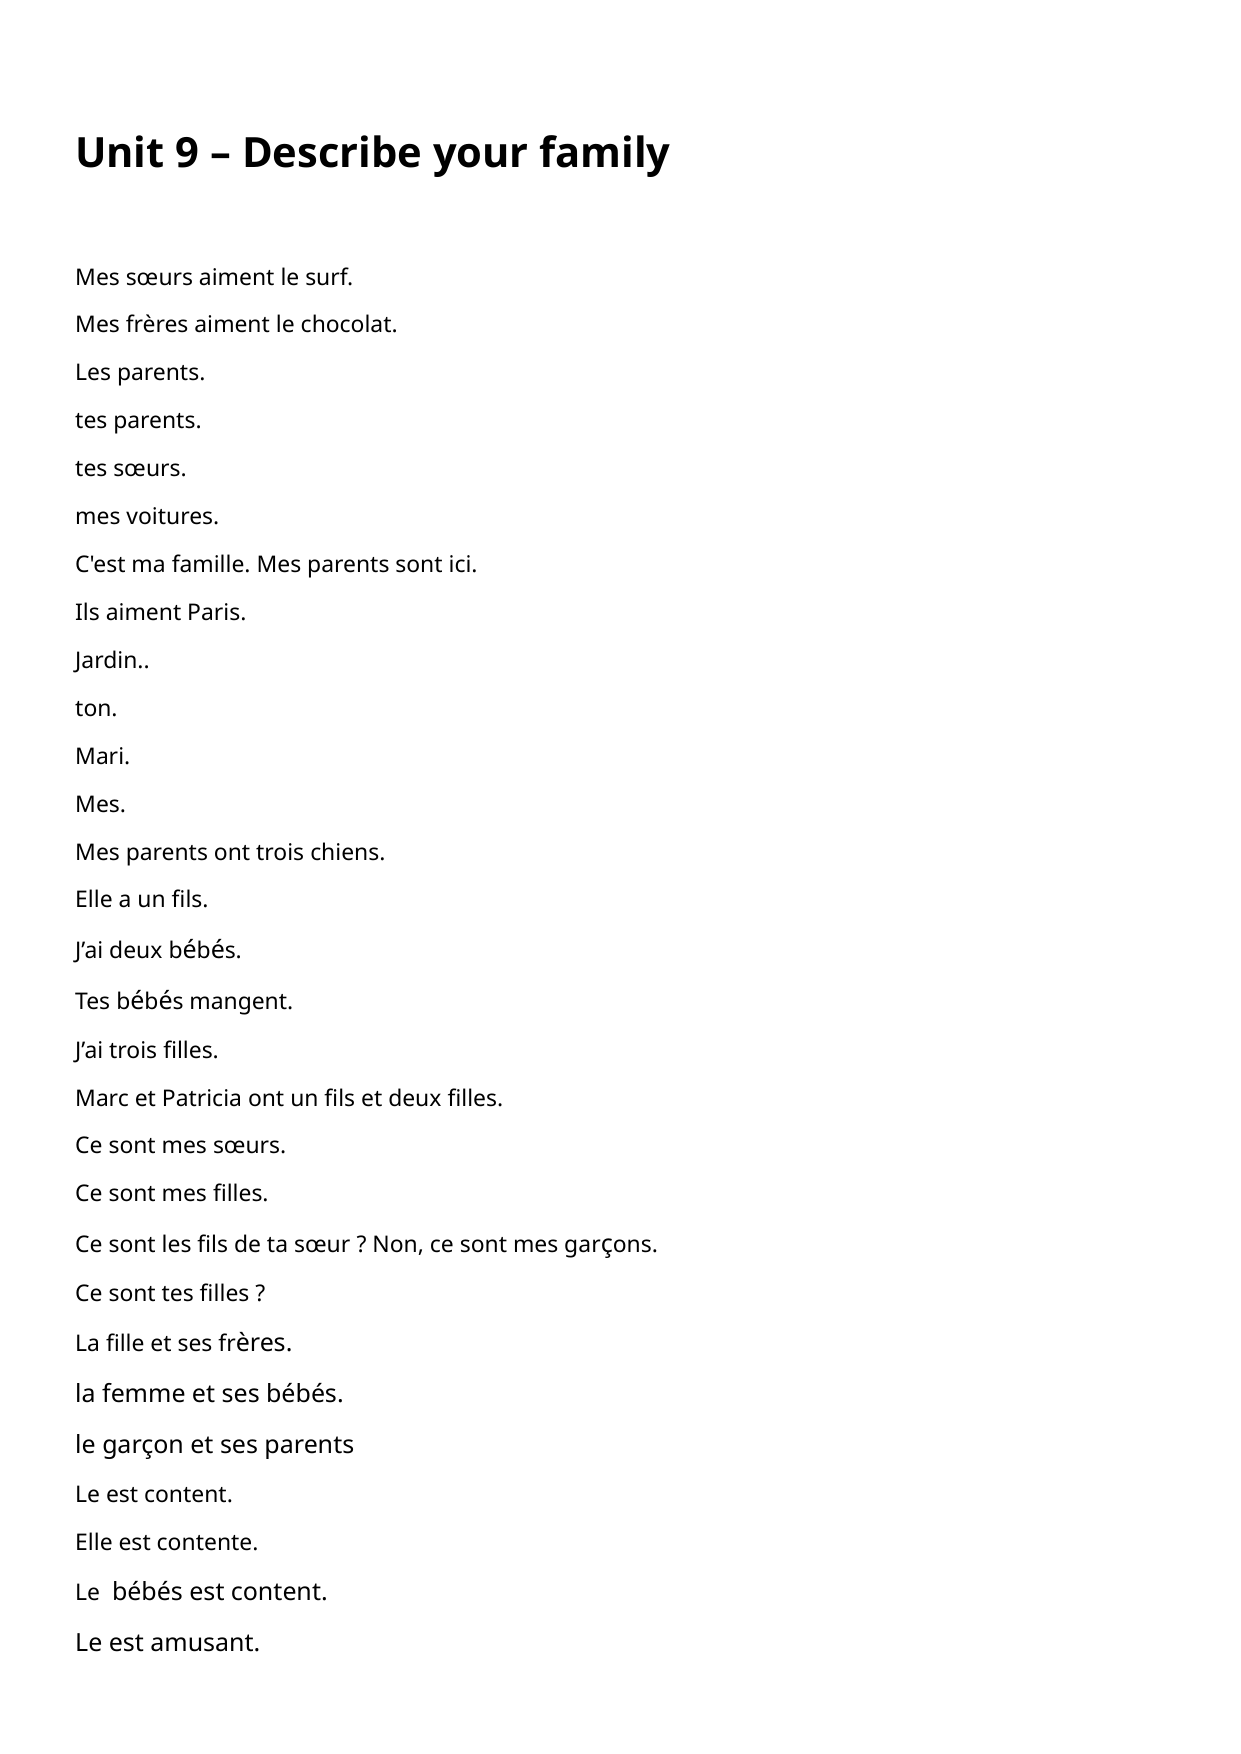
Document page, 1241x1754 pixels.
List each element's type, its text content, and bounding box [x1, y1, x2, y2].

text J’ai trois filles. [75, 1034, 1165, 1065]
text ton. [75, 692, 1165, 723]
text J’ai deux bébés. [75, 931, 1165, 965]
text Elle est contente. [75, 1526, 1165, 1557]
text le garçon et ses parents [75, 1427, 1165, 1461]
text mes voitures. [75, 500, 1165, 531]
text Mes frères aiment le chocolat. [75, 308, 1165, 340]
text Jardin.. [75, 644, 1165, 675]
text La fille et ses frères. [75, 1324, 1165, 1358]
subtitle Unit 9 – Describe your family [75, 123, 1165, 180]
text Mes. [75, 788, 1165, 819]
text tes parents. [75, 404, 1165, 436]
text Le est content. [75, 1478, 1165, 1509]
text Ils aiment Paris. [75, 596, 1165, 627]
text Mes parents ont trois chiens. [75, 836, 1165, 867]
text Les parents. [75, 356, 1165, 388]
text Mes sœurs aiment le surf. [75, 261, 1165, 292]
text Ce sont mes filles. [75, 1177, 1165, 1209]
text Tes bébés mangent. [75, 982, 1165, 1017]
text Ce sont mes sœurs. [75, 1129, 1165, 1161]
text Marc et Patricia ont un fils et deux filles. [75, 1082, 1165, 1113]
text Ce sont tes filles ? [75, 1276, 1165, 1308]
text Ce sont les fils de ta sœur ? Non, ce sont mes garçons. [75, 1225, 1165, 1259]
text Le bébés est content. [75, 1574, 1165, 1608]
text C'est ma famille. Mes parents sont ici. [75, 548, 1165, 579]
text Elle a un fils. [75, 883, 1165, 915]
text la femme et ses bébés. [75, 1376, 1165, 1409]
text Le est amusant. [75, 1625, 1165, 1659]
text tes sœurs. [75, 452, 1165, 483]
text Mari. [75, 740, 1165, 771]
